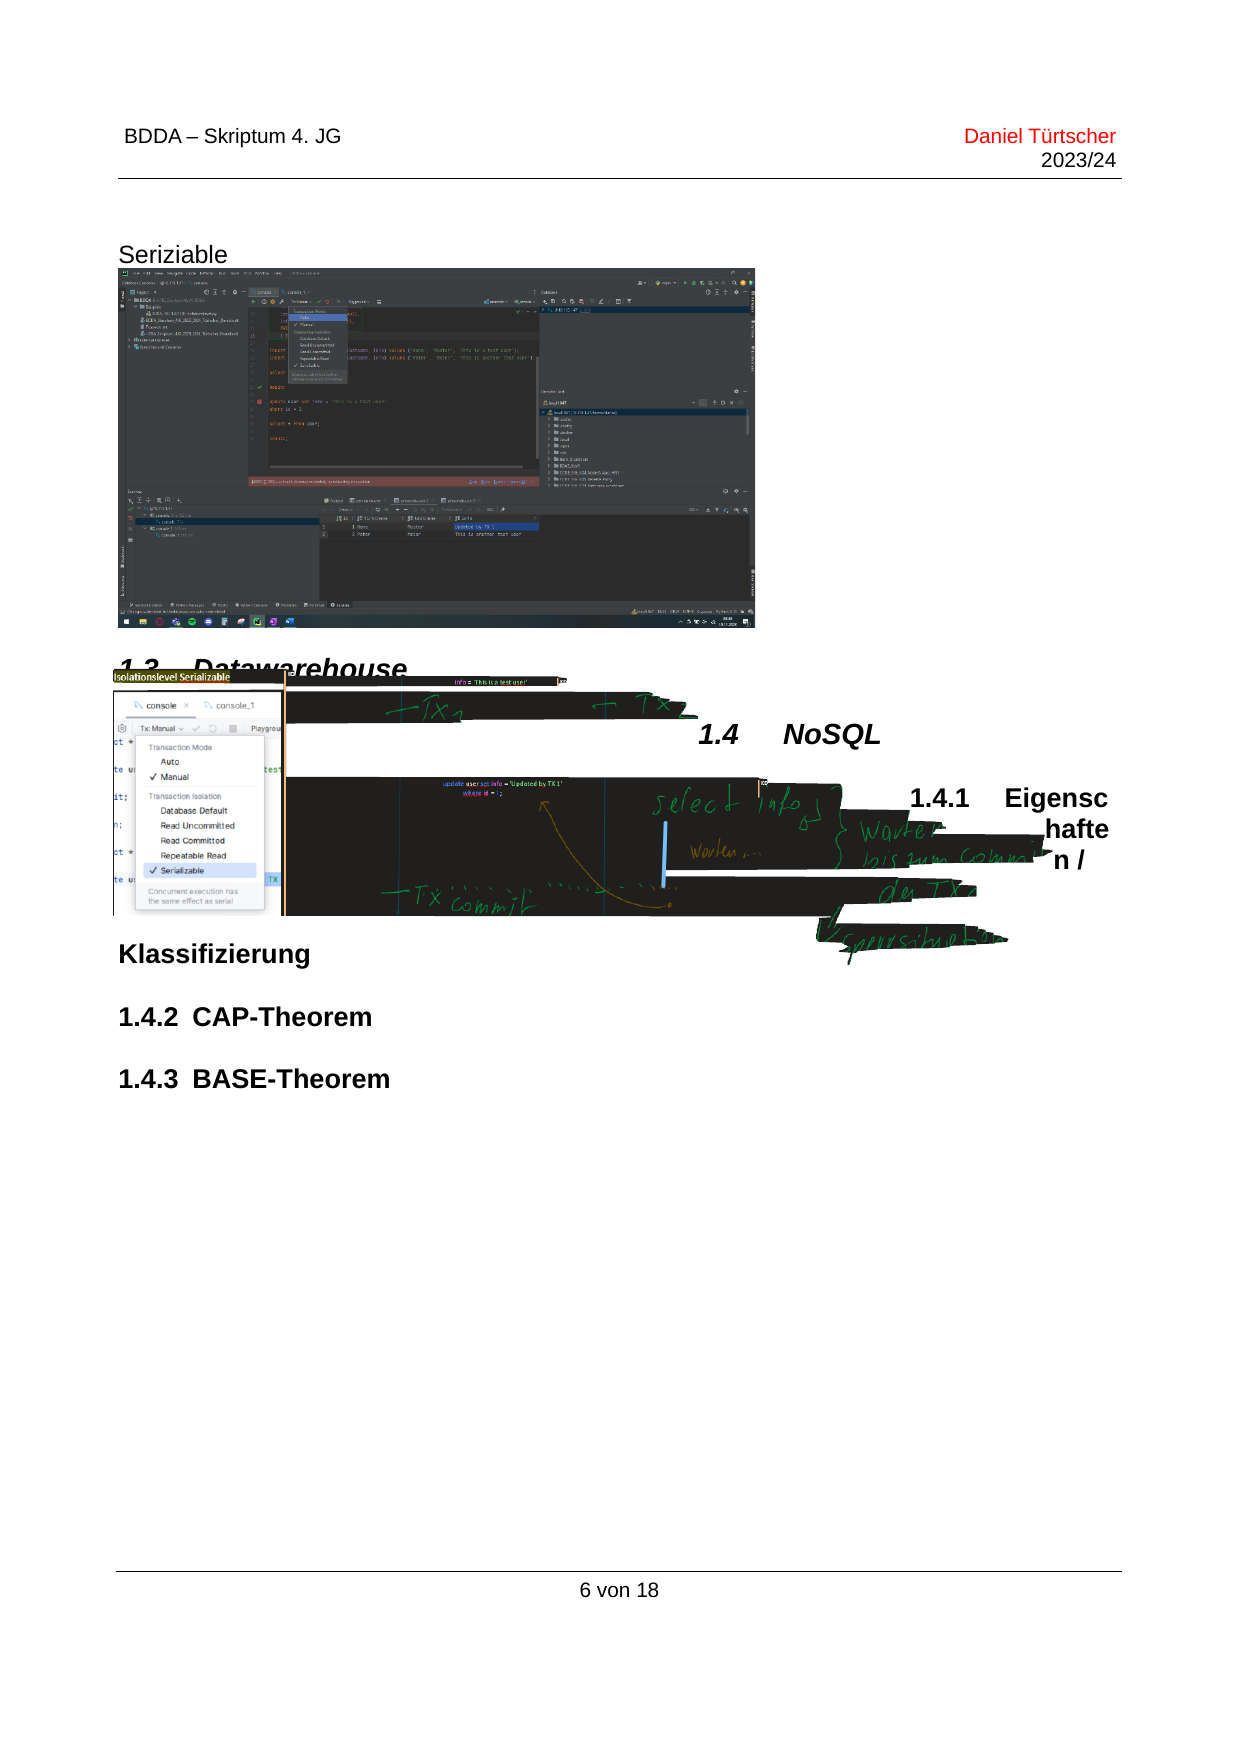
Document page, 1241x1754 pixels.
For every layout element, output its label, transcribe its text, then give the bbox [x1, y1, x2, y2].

subtitle CAP-Theorem [118, 1001, 1122, 1032]
subtitle Datawarehouse [118, 652, 1122, 686]
text Seriziable [118, 240, 1122, 269]
subtitle BASE-Theorem [118, 1063, 1122, 1094]
subtitle Eigenschaften / Klassifizierung [118, 782, 1122, 969]
subtitle NoSQL [287, 717, 1122, 751]
